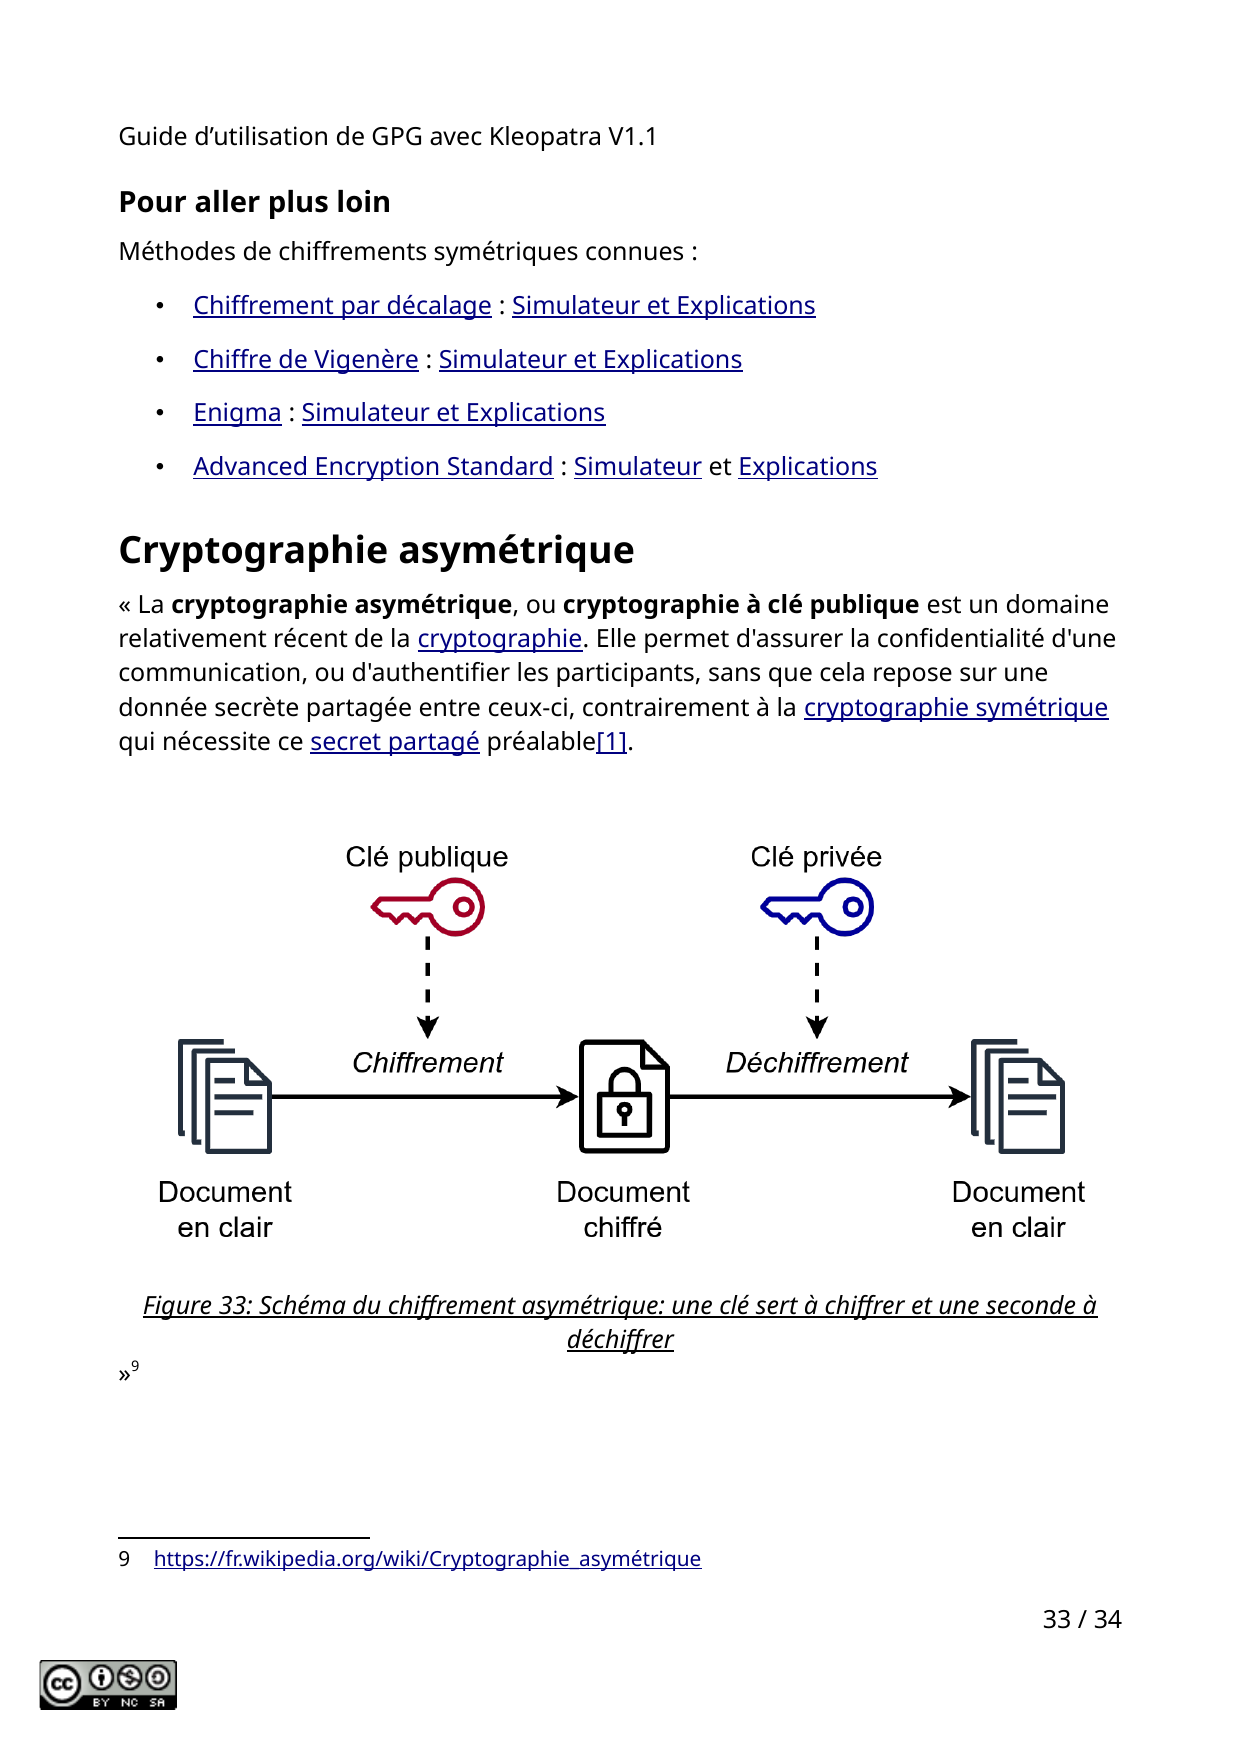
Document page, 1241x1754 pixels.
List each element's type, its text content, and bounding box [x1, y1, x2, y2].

text [118, 791, 1122, 803]
text Méthodes de chiffrements symétriques connues : [118, 234, 1122, 268]
list Advanced Encryption Standard : Simulateur et Explications [156, 449, 1122, 483]
picture [118, 803, 1123, 1275]
subtitle Cryptographie asymétrique [118, 523, 1122, 574]
list Chiffre de Vigenère : Simulateur et Explications [156, 341, 1122, 375]
text https://fr.wikipedia.org/wiki/Cryptographie_asymétrique [118, 1544, 1122, 1572]
subtitle Pour aller plus loin [118, 182, 1122, 221]
list Chiffrement par décalage : Simulateur et Explications [156, 288, 1122, 322]
text » [118, 1356, 1122, 1390]
list Enigma : Simulateur et Explications [156, 395, 1122, 429]
picture [39, 1660, 177, 1710]
text Figure 33: Schéma du chiffrement asymétrique: une clé sert à chiffrer et une seconde à déchiffrer [118, 1275, 1122, 1356]
text « La cryptographie asymétrique, ou cryptographie à clé publique est un domaine relativement récent de la cryptographie. Elle permet d'assurer la confidentialité d'une communication, ou d'authentifier les participants, sans que cela repose sur une donnée secrète partagée entre ceux-ci, contrairement à la cryptographie symétrique qui nécessite ce secret partagé préalable[1]. [118, 587, 1122, 757]
